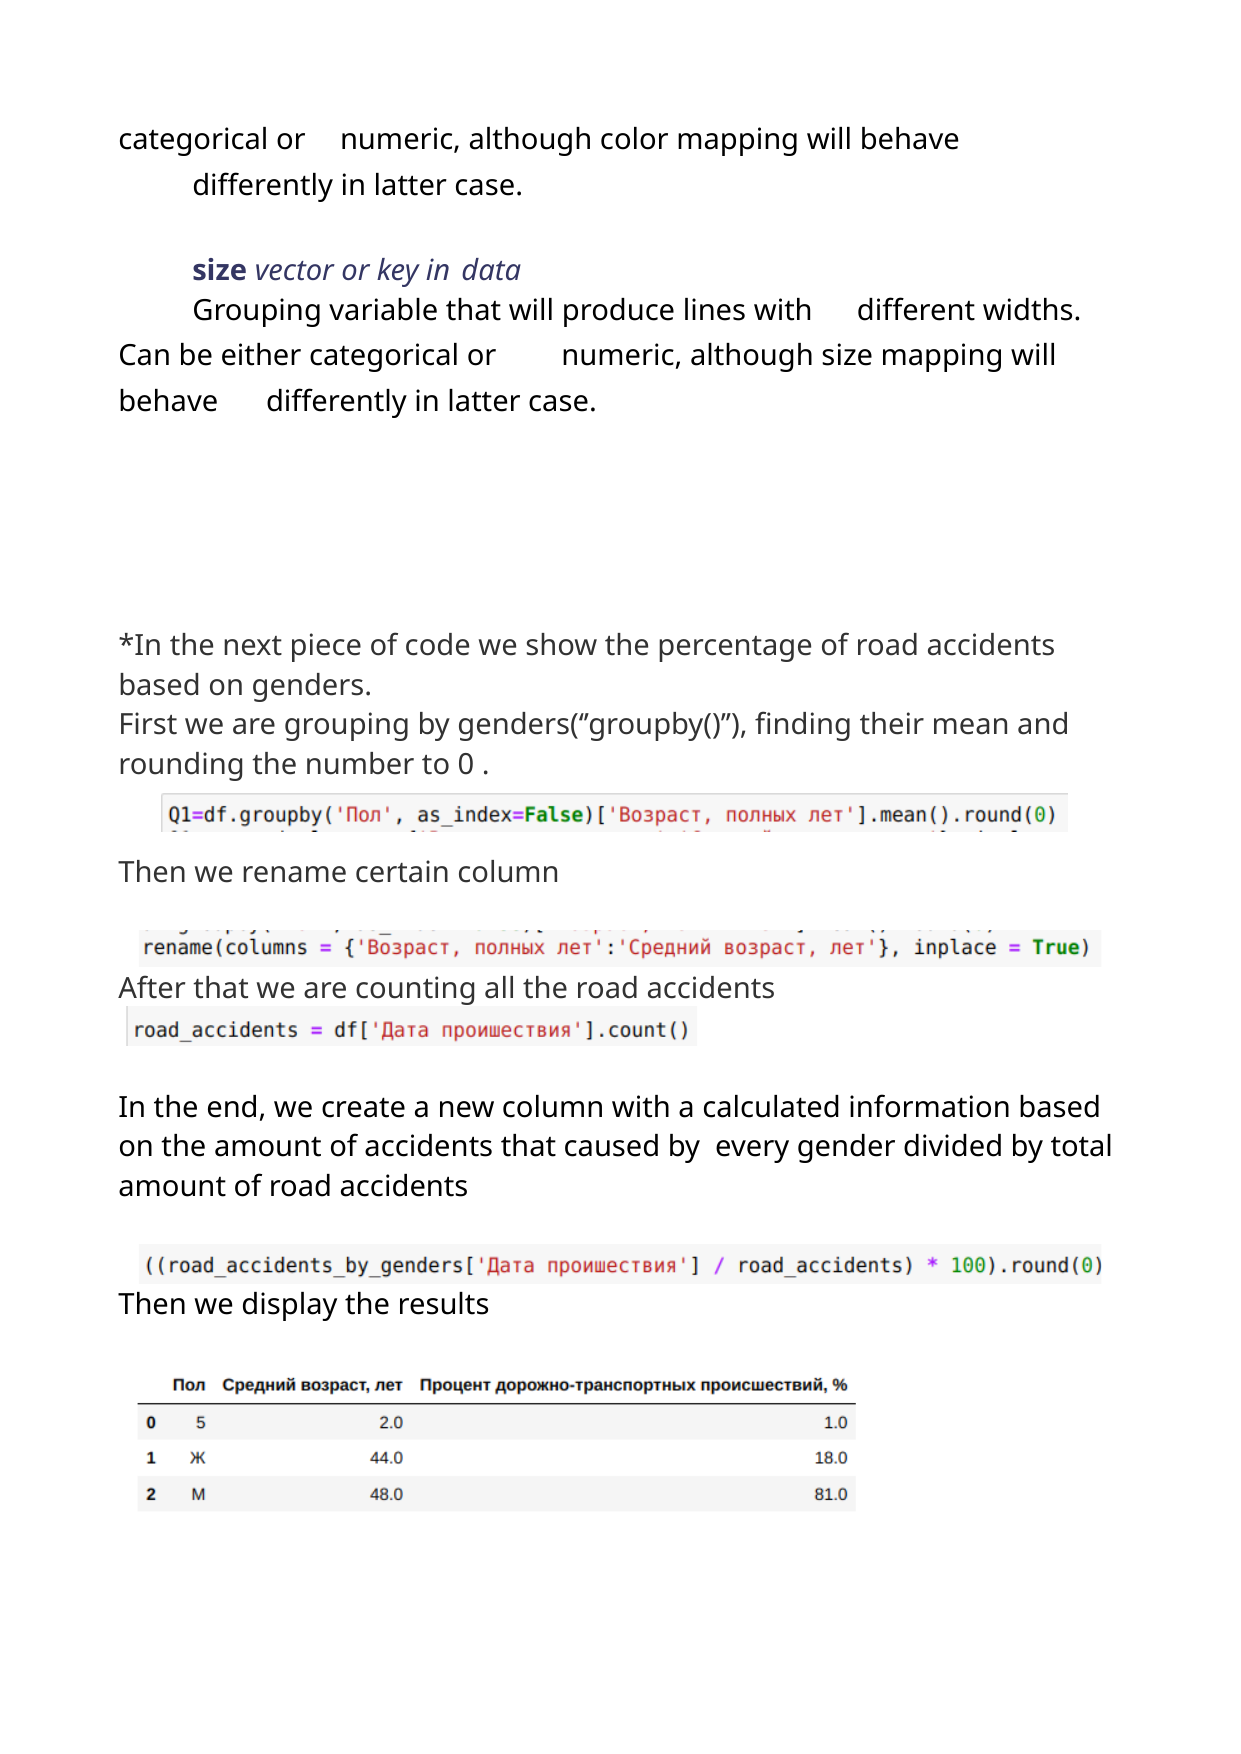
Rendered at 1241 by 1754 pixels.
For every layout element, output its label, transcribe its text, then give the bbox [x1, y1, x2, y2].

text size vector or key in data [118, 249, 1122, 289]
text After that we are counting all the road accidents [118, 931, 1122, 1007]
text Then we display the results [118, 1245, 1122, 1323]
text In the end, we create a new column with a calculated information based on the amount of accidents that caused by every gender divided by total amount of road accidents [118, 1086, 1122, 1205]
text Grouping variable that will produce lines with different widths. Can be either categorical or numeric, although size mapping will behave differently in latter case. [118, 289, 1122, 420]
text *In the next piece of code we show the percentage of road accidents based on genders. [118, 624, 1122, 703]
text Then we rename certain column [118, 851, 1122, 891]
text First we are grouping by genders(‘’groupby()’’), finding their mean and rounding the number to 0 . [118, 703, 1122, 783]
text categorical or numeric, although color mapping will behave differently in latter case. [118, 118, 1122, 203]
